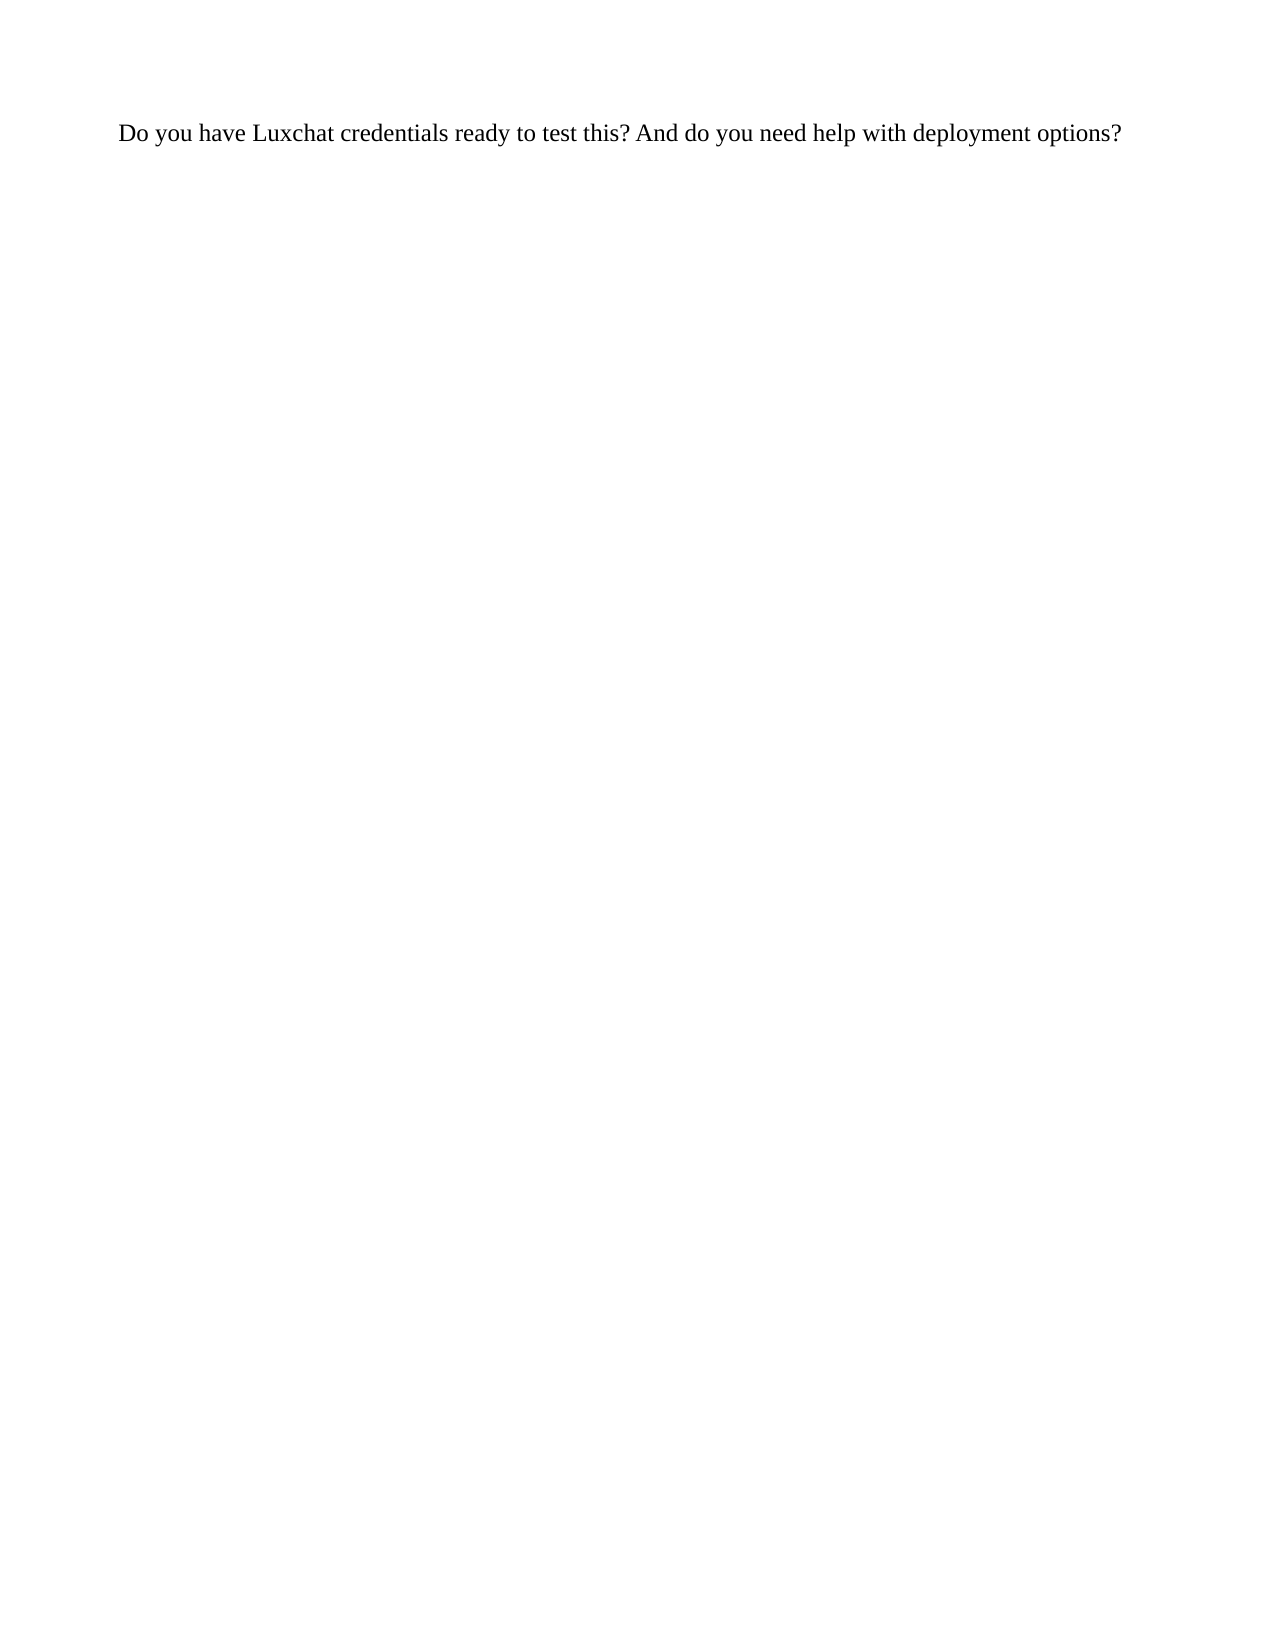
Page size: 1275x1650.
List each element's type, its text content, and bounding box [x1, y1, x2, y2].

text Do you have Luxchat credentials ready to test this? And do you need help with deployment options? [118, 118, 1157, 147]
